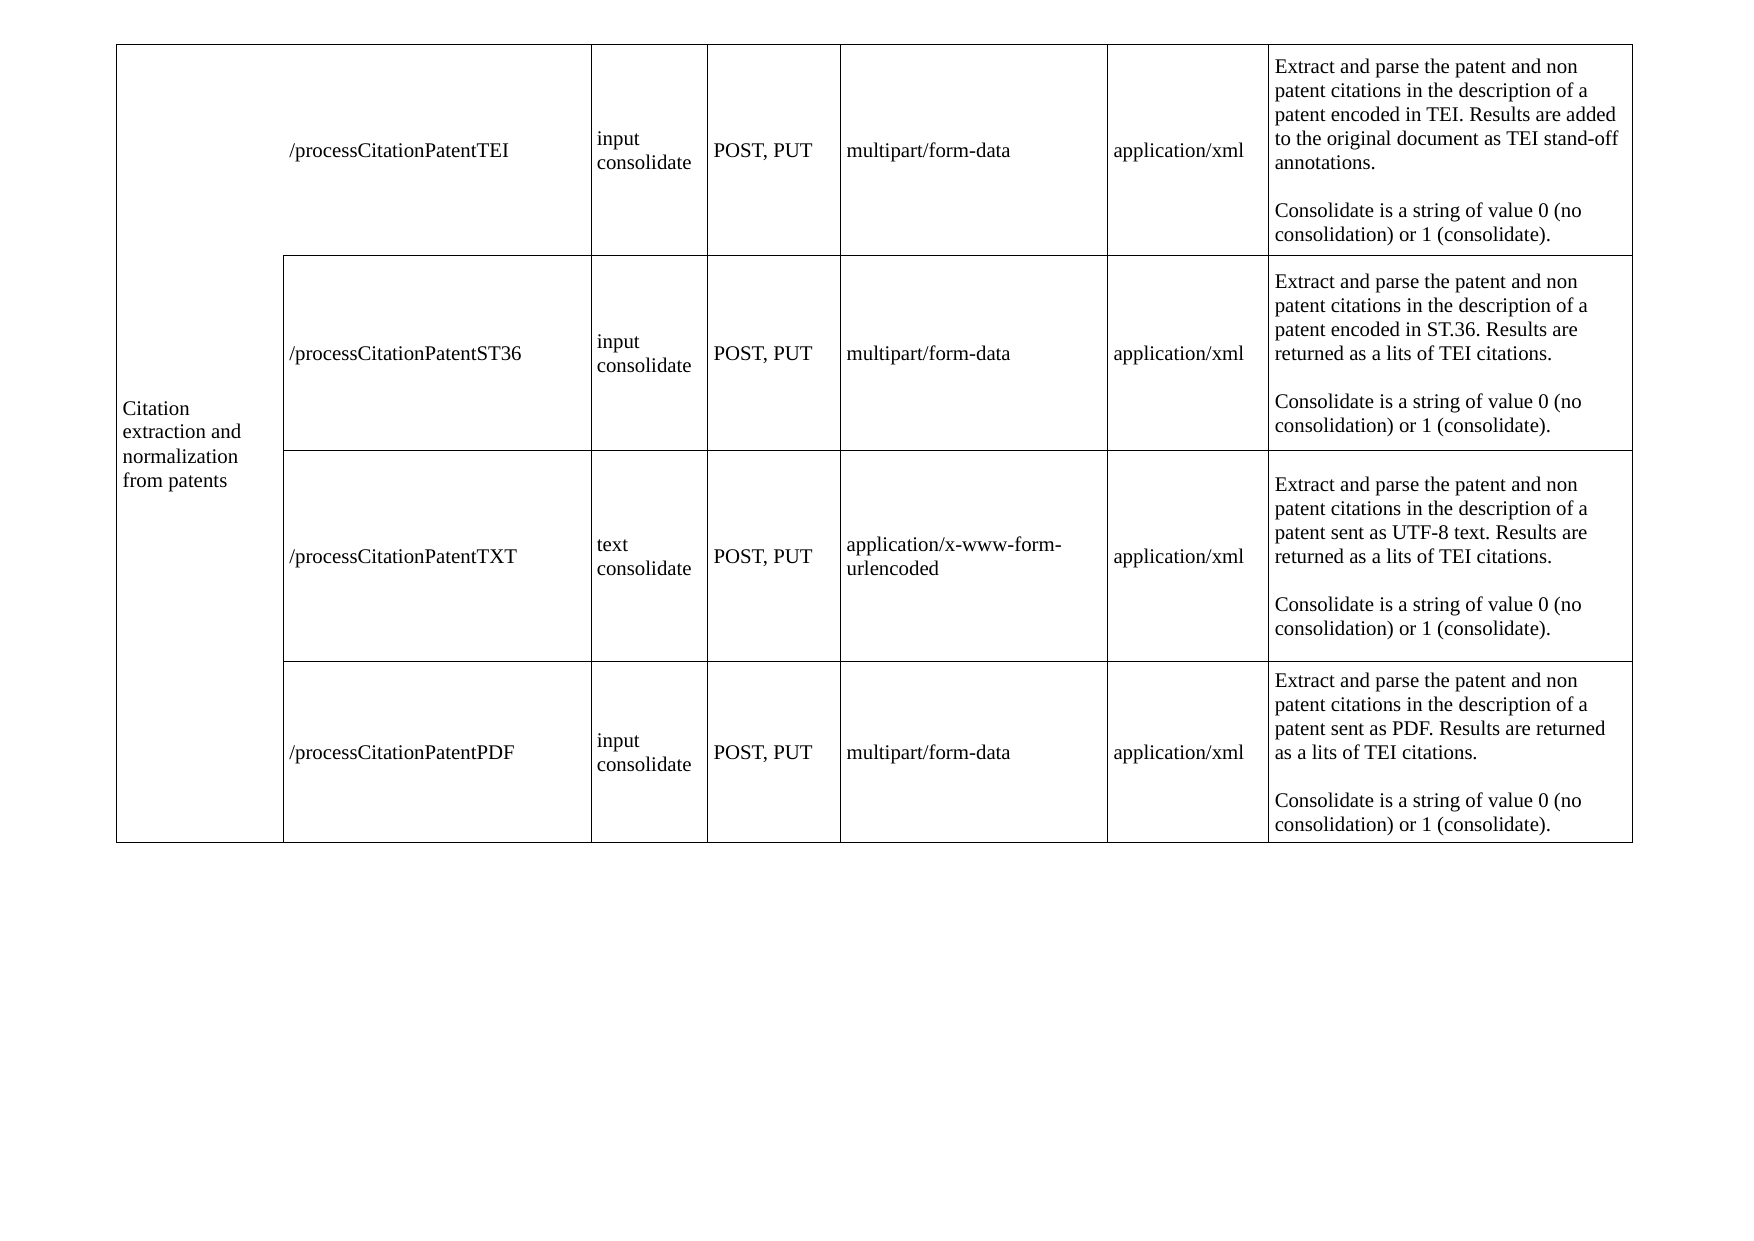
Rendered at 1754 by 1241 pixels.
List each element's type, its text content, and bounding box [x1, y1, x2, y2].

table_cell input consolidate [592, 662, 707, 842]
table_cell Extract and parse the patent and non patent citations in the description of a patent encoded in ST.36. Results are returned as a lits of TEI citations. Consolidate is a string of value 0 (no consolidation) or 1 (consolidate). [1269, 256, 1632, 450]
table_cell Citation extraction and normalization from patents [117, 45, 283, 842]
table_cell application/x-www-form-urlencoded [841, 451, 1107, 661]
table_cell multipart/form-data [841, 662, 1107, 842]
table_cell POST, PUT [708, 256, 840, 450]
table_header POST, PUT [708, 45, 840, 255]
table_cell text consolidate [592, 451, 707, 661]
table_header application/xml [1108, 45, 1268, 255]
table_cell POST, PUT [708, 451, 840, 661]
table_cell /processCitationPatentTXT [284, 451, 591, 661]
table_cell Extract and parse the patent and non patent citations in the description of a patent sent as PDF. Results are returned as a lits of TEI citations. Consolidate is a string of value 0 (no consolidation) or 1 (consolidate). [1269, 662, 1632, 842]
table_cell application/xml [1108, 662, 1268, 842]
table_cell /processCitationPatentPDF [284, 662, 591, 842]
table_cell multipart/form-data [841, 256, 1107, 450]
table_header multipart/form-data [841, 45, 1107, 255]
table_cell Extract and parse the patent and non patent citations in the description of a patent sent as UTF-8 text. Results are returned as a lits of TEI citations. Consolidate is a string of value 0 (no consolidation) or 1 (consolidate). [1269, 451, 1632, 661]
table_cell input consolidate [592, 256, 707, 450]
table_cell application/xml [1108, 256, 1268, 450]
table_cell /processCitationPatentST36 [284, 256, 591, 450]
table_header Extract and parse the patent and non patent citations in the description of a patent encoded in TEI. Results are added to the original document as TEI stand-off annotations. Consolidate is a string of value 0 (no consolidation) or 1 (consolidate). [1269, 45, 1632, 255]
table_header /processCitationPatentTEI [283, 45, 591, 255]
table_cell application/xml [1108, 451, 1268, 661]
table_header input consolidate [592, 45, 707, 255]
table_cell POST, PUT [708, 662, 840, 842]
